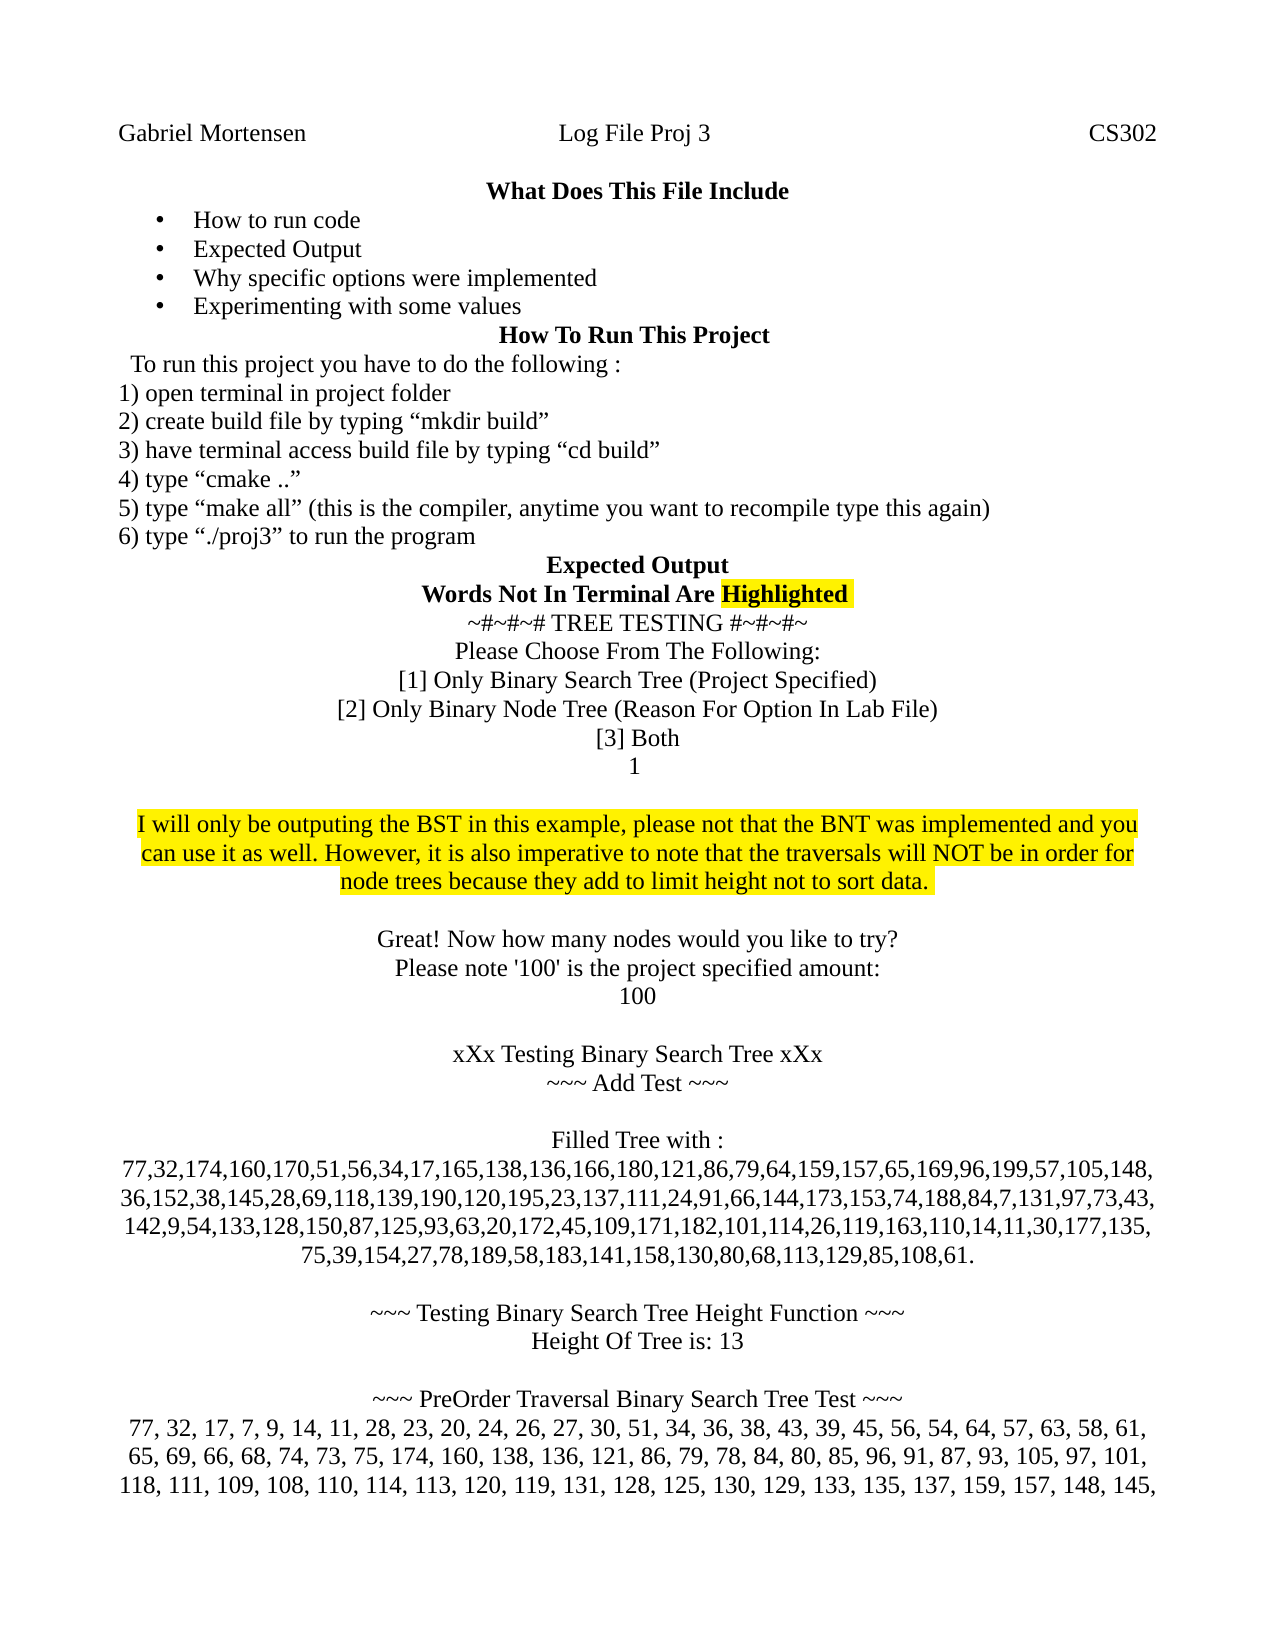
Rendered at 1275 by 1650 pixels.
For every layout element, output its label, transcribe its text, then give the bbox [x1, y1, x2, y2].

text How To Run This Project [118, 320, 1157, 349]
text ~~~ Testing Binary Search Tree Height Function ~~~ [118, 1298, 1157, 1326]
text 5) type “make all” (this is the compiler, anytime you want to recompile type this again) [118, 493, 1157, 521]
text ~~~ PreOrder Traversal Binary Search Tree Test ~~~ [118, 1384, 1157, 1413]
text Please Choose From The Following: [118, 636, 1157, 665]
text 1 [118, 751, 1157, 780]
text 1) open terminal in project folder [118, 378, 1157, 406]
text 6) type “./proj3” to run the program [118, 521, 1157, 550]
list Expected Output [156, 234, 1157, 263]
text Words Not In Terminal Are Highlighted [118, 579, 1157, 608]
text I will only be outputing the BST in this example, please not that the BNT was implemented and you can use it as well. However, it is also imperative to note that the traversals will NOT be in order for node trees because they add to limit height not to sort data. [118, 809, 1157, 895]
list Experimenting with some values [156, 291, 1157, 320]
text 100 [118, 981, 1157, 1010]
text 4) type “cmake ..” [118, 464, 1157, 493]
text ~#~#~# TREE TESTING #~#~#~ [118, 608, 1157, 636]
text 77, 32, 17, 7, 9, 14, 11, 28, 23, 20, 24, 26, 27, 30, 51, 34, 36, 38, 43, 39, 45, 56, 54, 64, 57, 63, 58, 61, 65, 69, 66, 68, 74, 73, 75, 174, 160, 138, 136, 121, 86, 79, 78, 84, 80, 85, 96, 91, 87, 93, 105, 97, 101, 118, 111, 109, 108, 110, 114, 113, 120, 119, 131, 128, 125, 130, 129, 133, 135, 137, 159, 157, 148, 145, [118, 1413, 1157, 1499]
list How to run code [156, 205, 1157, 234]
text xXx Testing Binary Search Tree xXx [118, 1039, 1157, 1068]
text Filled Tree with : 77,32,174,160,170,51,56,34,17,165,138,136,166,180,121,86,79,64,159,157,65,169,96,199,57,105,148,36,152,38,145,28,69,118,139,190,120,195,23,137,111,24,91,66,144,173,153,74,188,84,7,131,97,73,43,142,9,54,133,128,150,87,125,93,63,20,172,45,109,171,182,101,114,26,119,163,110,14,11,30,177,135,75,39,154,27,78,189,58,183,141,158,130,80,68,113,129,85,108,61. [118, 1125, 1157, 1269]
text [2] Only Binary Node Tree (Reason For Option In Lab File) [118, 694, 1157, 723]
text To run this project you have to do the following : [118, 349, 1157, 378]
text Height Of Tree is: 13 [118, 1326, 1157, 1355]
text 3) have terminal access build file by typing “cd build” [118, 435, 1157, 464]
text Please note '100' is the project specified amount: [118, 953, 1157, 981]
list Why specific options were implemented [156, 263, 1157, 291]
text [1] Only Binary Search Tree (Project Specified) [118, 665, 1157, 694]
text What Does This File Include [118, 176, 1157, 205]
text Great! Now how many nodes would you like to try? [118, 924, 1157, 953]
text [3] Both [118, 723, 1157, 751]
text ~~~ Add Test ~~~ [118, 1068, 1157, 1096]
text 2) create build file by typing “mkdir build” [118, 406, 1157, 435]
text Expected Output [118, 550, 1157, 579]
